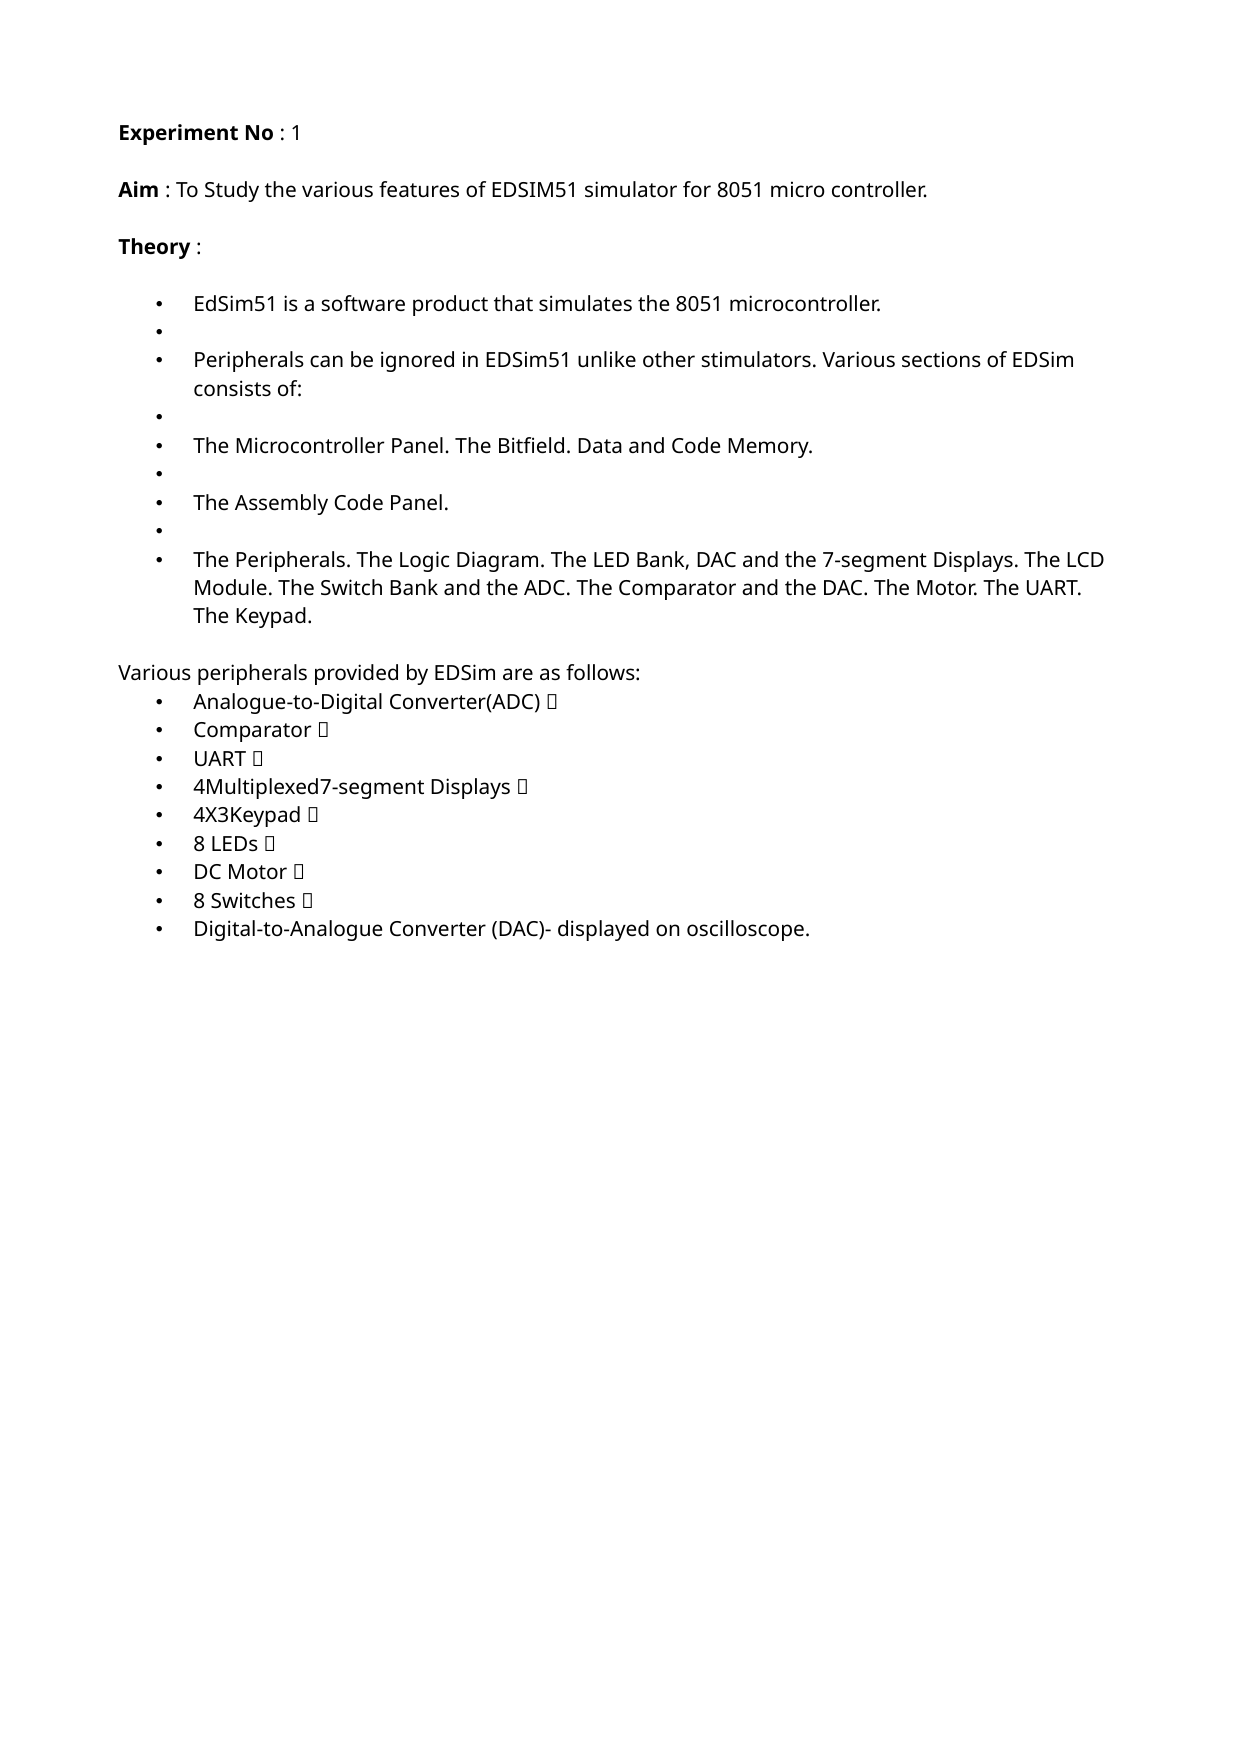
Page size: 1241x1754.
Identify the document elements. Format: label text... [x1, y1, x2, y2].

list 8 Switches  [156, 886, 1122, 914]
list Comparator  [156, 715, 1122, 744]
text Aim : To Study the various features of EDSIM51 simulator for 8051 micro controller. [118, 175, 1122, 203]
text Various peripherals provided by EDSim are as follows: [118, 658, 1122, 687]
list Peripherals can be ignored in EDSim51 unlike other stimulators. Various sections of EDSim consists of: [156, 346, 1122, 402]
list 8 LEDs  [156, 829, 1122, 857]
text Theory : [118, 232, 1122, 260]
list The Assembly Code Panel. [156, 488, 1122, 516]
list DC Motor  [156, 857, 1122, 886]
list UART  [156, 744, 1122, 772]
list The Microcontroller Panel. The Bitfield. Data and Code Memory. [156, 431, 1122, 459]
list Digital-to-Analogue Converter (DAC)- displayed on oscilloscope. [156, 914, 1122, 943]
list 4X3Keypad  [156, 801, 1122, 829]
list 4Multiplexed7-segment Displays  [156, 772, 1122, 801]
list Analogue-to-Digital Converter(ADC)  [156, 687, 1122, 715]
list EdSim51 is a software product that simulates the 8051 microcontroller. [156, 289, 1122, 317]
text Experiment No : 1 [118, 118, 1122, 147]
list The Peripherals. The Logic Diagram. The LED Bank, DAC and the 7-segment Displays. The LCD Module. The Switch Bank and the ADC. The Comparator and the DAC. The Motor. The UART. The Keypad. [156, 545, 1122, 630]
